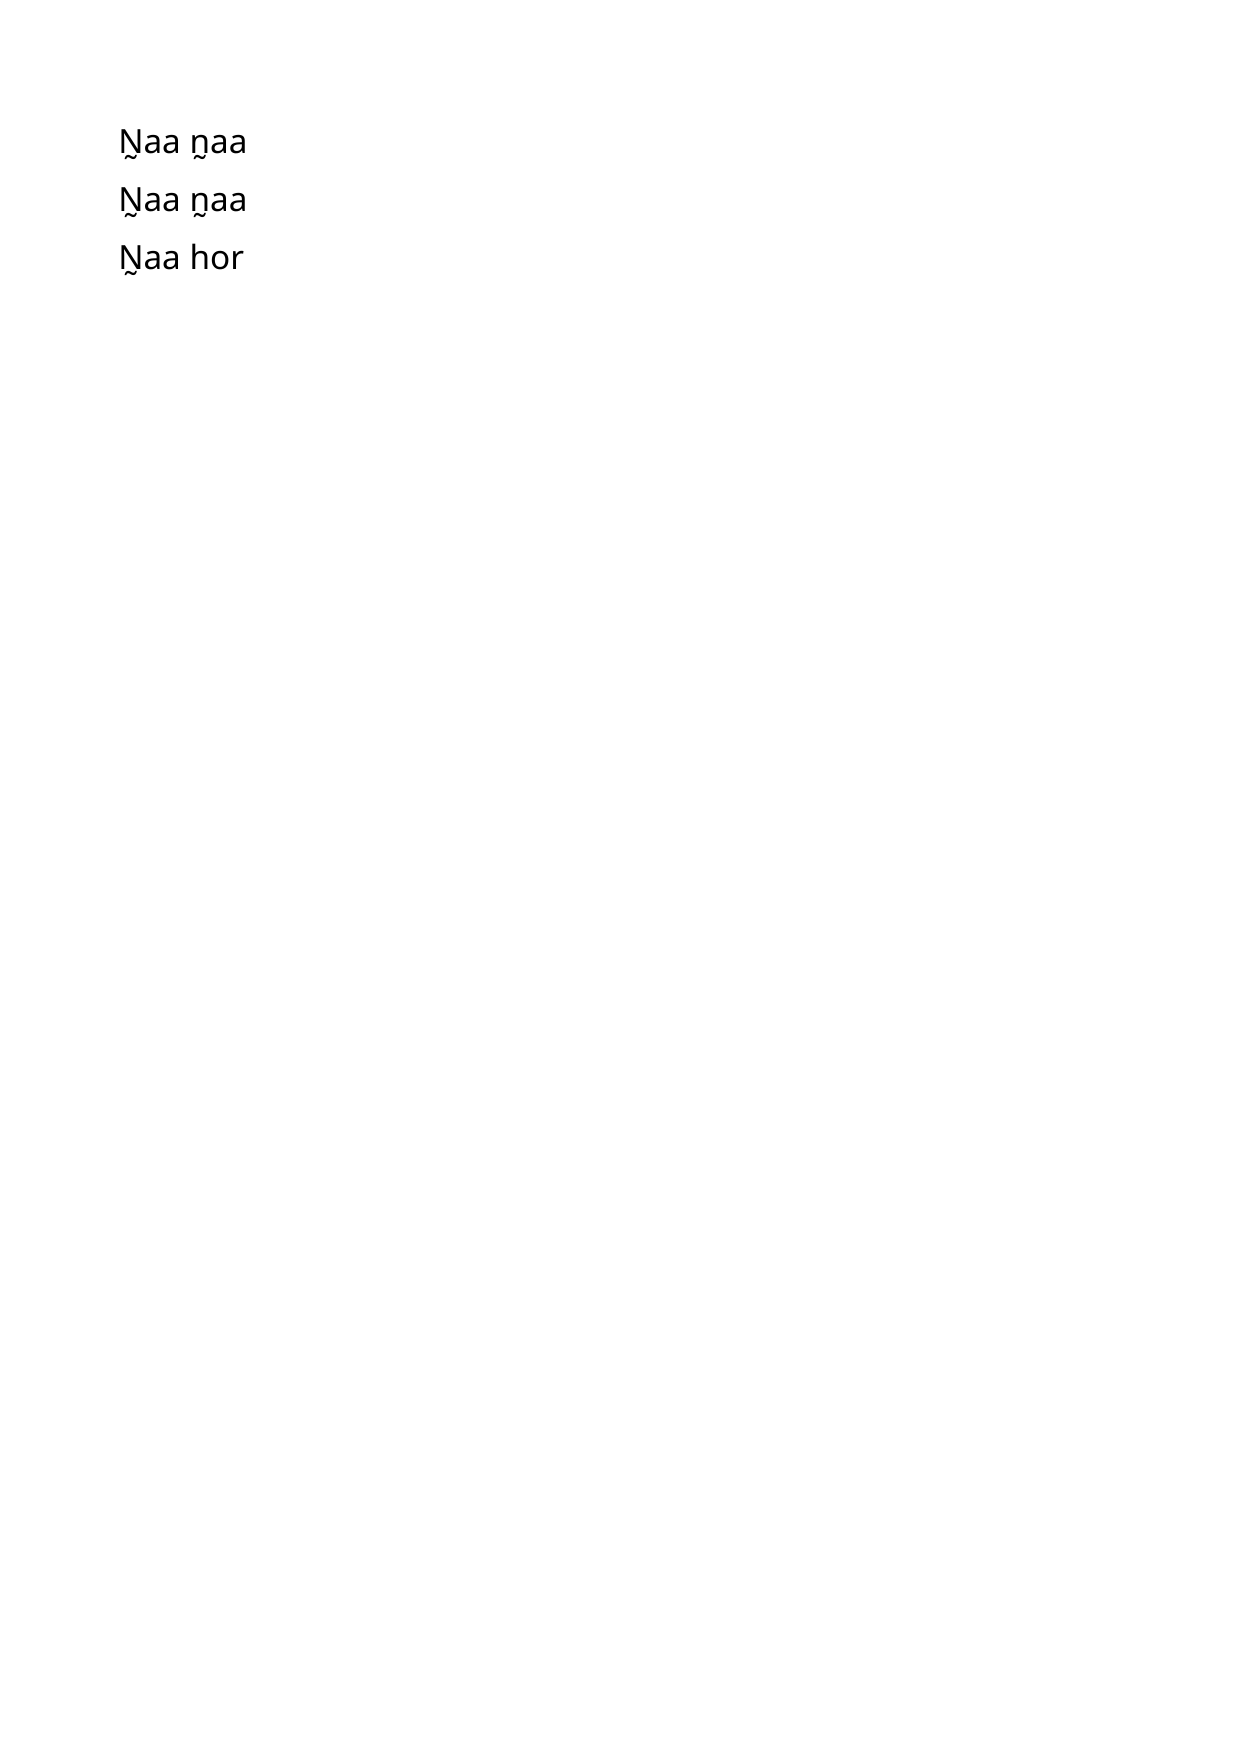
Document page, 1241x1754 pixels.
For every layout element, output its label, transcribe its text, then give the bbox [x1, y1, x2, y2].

text N̰aa n̰aa [118, 176, 1122, 221]
text N̰aa n̰aa [118, 118, 1122, 163]
text N̰aa hor [118, 234, 1122, 279]
